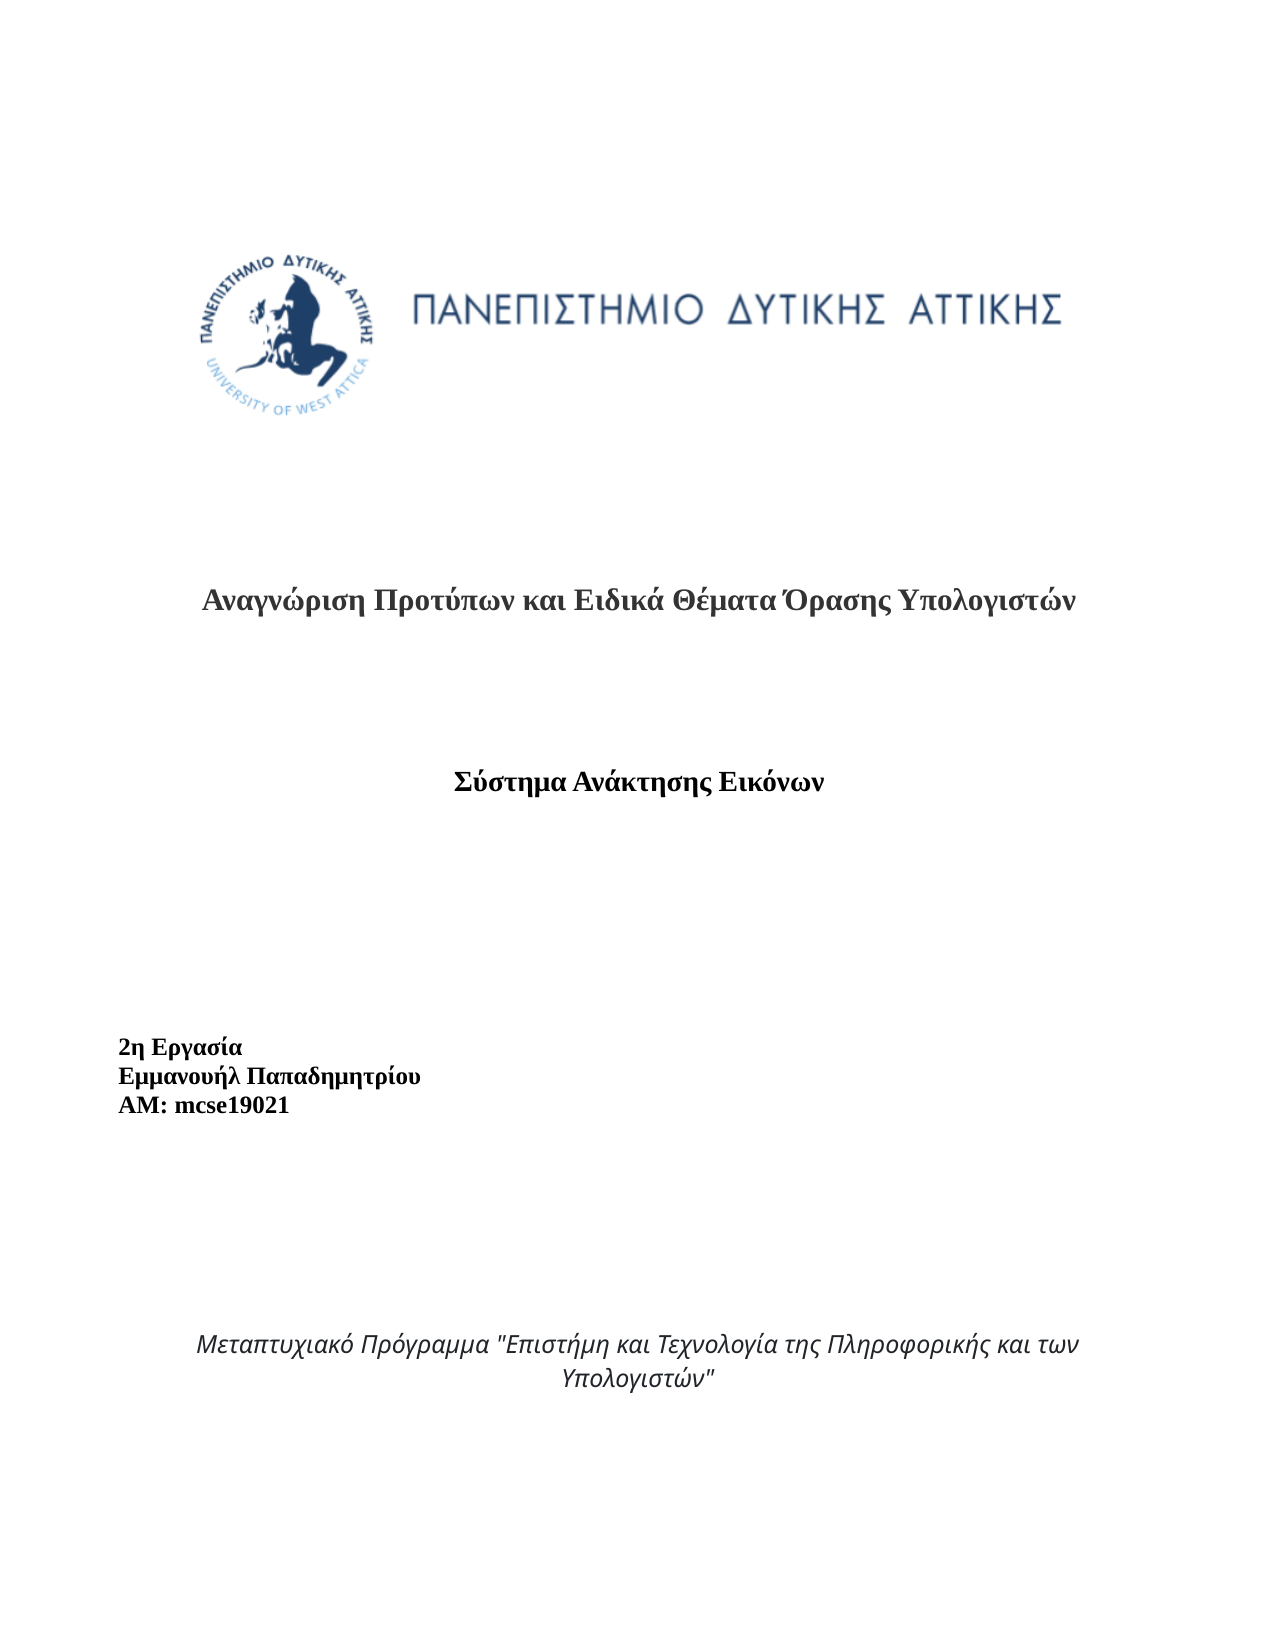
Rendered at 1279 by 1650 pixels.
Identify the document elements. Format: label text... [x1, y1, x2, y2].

text ΑΜ: mcse19021 [118, 1090, 1160, 1118]
text 2η Εργασία [118, 1032, 1160, 1061]
text Σύστημα Ανάκτησης Εικόνων [118, 764, 1160, 797]
text Εμμανουήλ Παπαδημητρίου [118, 1061, 1160, 1090]
picture [166, 209, 1108, 442]
subtitle Αναγνώριση Προτύπων και Ειδικά Θέματα Όρασης Υπολογιστών [118, 581, 1160, 617]
text Μεταπτυχιακό Πρόγραμμα "Επιστήμη και Τεχνολογία της Πληροφορικής και των Υπολογιστών" [118, 1327, 1160, 1395]
